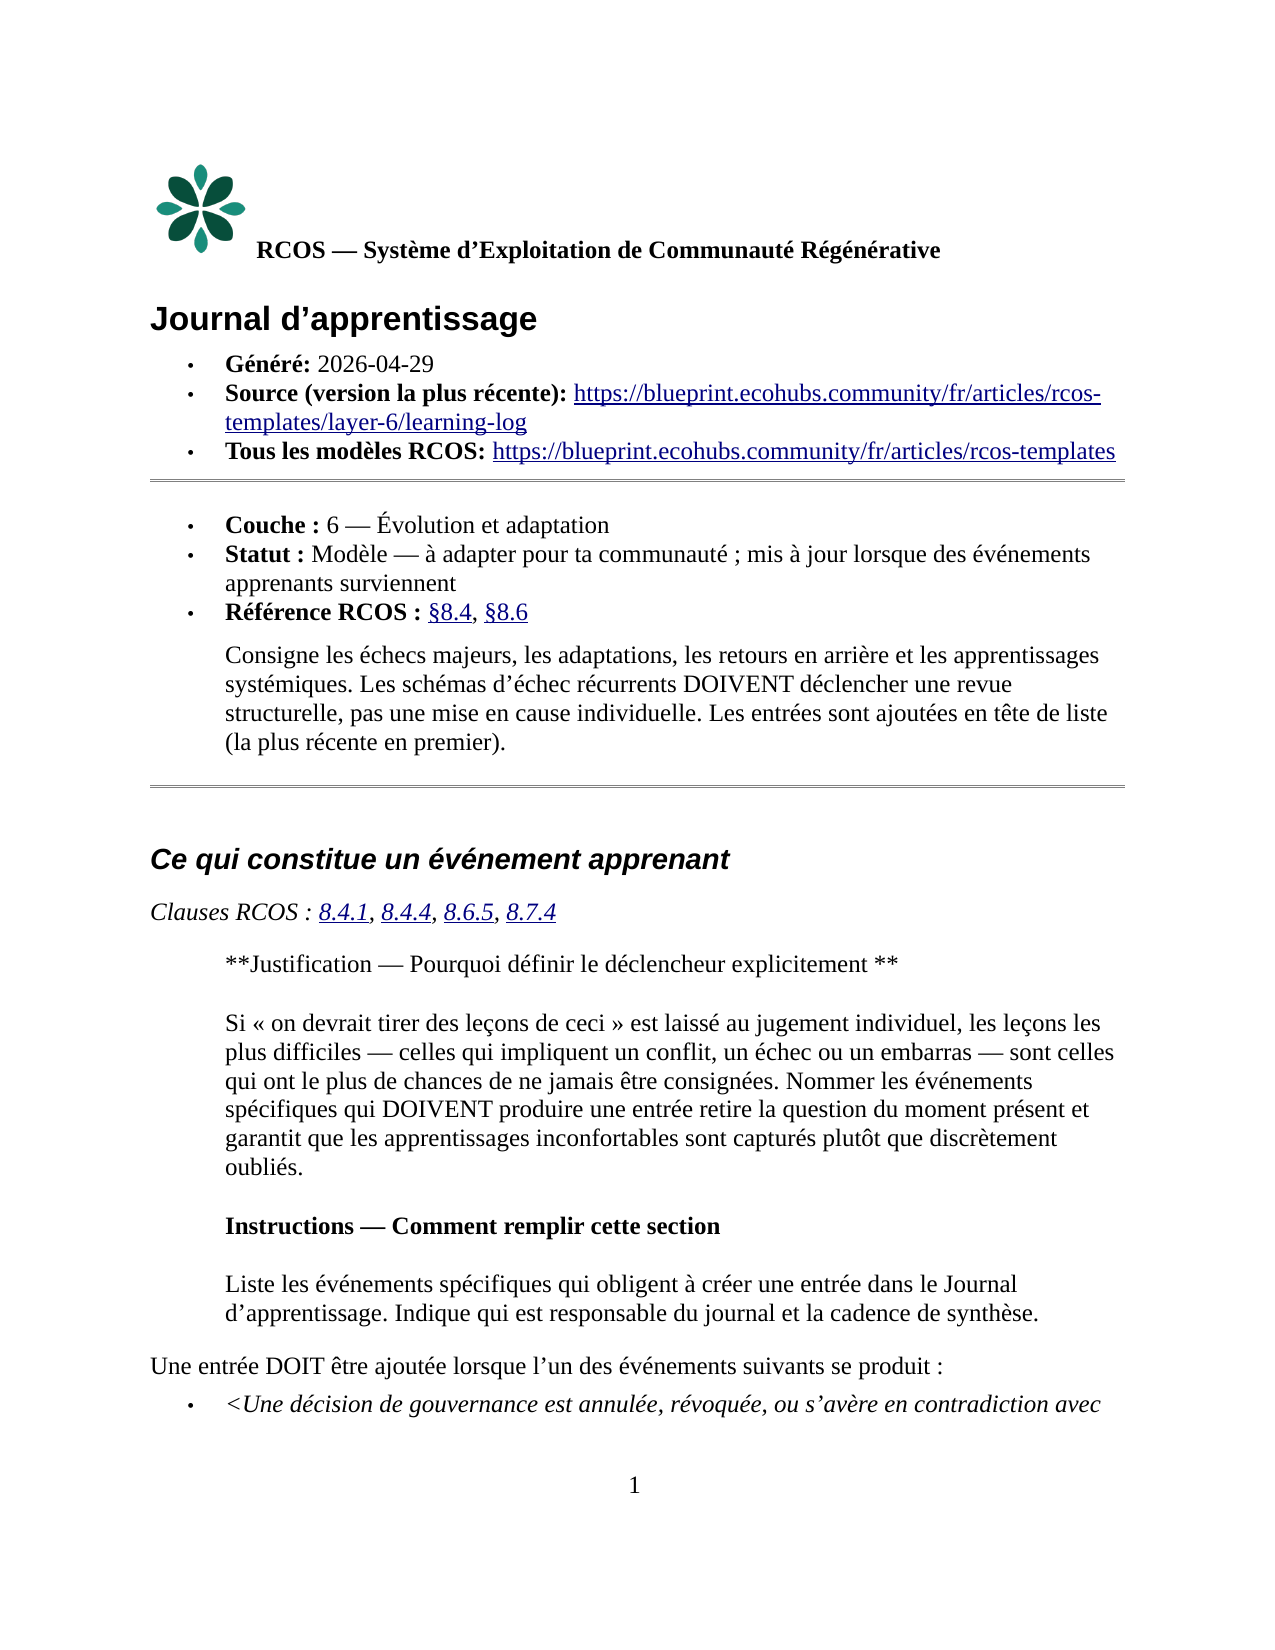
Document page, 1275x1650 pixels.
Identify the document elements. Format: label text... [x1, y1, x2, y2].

text Instructions — Comment remplir cette section [225, 1211, 1125, 1239]
text RCOS — Système d’Exploitation de Communauté Régénérative [150, 159, 1125, 264]
subtitle Journal d’apprentissage [150, 298, 1125, 337]
subtitle Ce qui constitue un événement apprenant [150, 842, 1125, 875]
picture [150, 158, 251, 259]
list Source (version la plus récente): https://blueprint.ecohubs.community/fr/articles/rcos-templates/layer-6/learning-log [187, 378, 1125, 436]
list Référence RCOS : §8.4, §8.6 [187, 597, 1125, 626]
text Consigne les échecs majeurs, les adaptations, les retours en arrière et les apprentissages systémiques. Les schémas d’échec récurrents DOIVENT déclencher une revue structurelle, pas une mise en cause individuelle. Les entrées sont ajoutées en tête de liste (la plus récente en premier). [225, 641, 1125, 756]
list Couche : 6 — Évolution et adaptation [187, 511, 1125, 539]
text Si « on devrait tirer des leçons de ceci » est laissé au jugement individuel, les leçons les plus difficiles — celles qui impliquent un conflit, un échec ou un embarras — sont celles qui ont le plus de chances de ne jamais être consignées. Nommer les événements spécifiques qui DOIVENT produire une entrée retire la question du moment présent et garantit que les apprentissages inconfortables sont capturés plutôt que discrètement oubliés. [225, 1008, 1125, 1181]
text Liste les événements spécifiques qui obligent à créer une entrée dans le Journal d’apprentissage. Indique qui est responsable du journal et la cadence de synthèse. [225, 1269, 1125, 1327]
list <Une décision de gouvernance est annulée, révoquée, ou s’avère en contradiction avec [187, 1389, 1125, 1417]
list Tous les modèles RCOS: https://blueprint.ecohubs.community/fr/articles/rcos-templates [187, 436, 1125, 464]
text **Justification — Pourquoi définir le déclencheur explicitement ** [225, 949, 1125, 978]
list Statut : Modèle — à adapter pour ta communauté ; mis à jour lorsque des événements apprenants surviennent [187, 539, 1125, 597]
text Une entrée DOIT être ajoutée lorsque l’un des événements suivants se produit : [150, 1351, 1125, 1380]
text Clauses RCOS : 8.4.1, 8.4.4, 8.6.5, 8.7.4 [150, 897, 1125, 926]
list Généré: 2026-04-29 [187, 349, 1125, 378]
